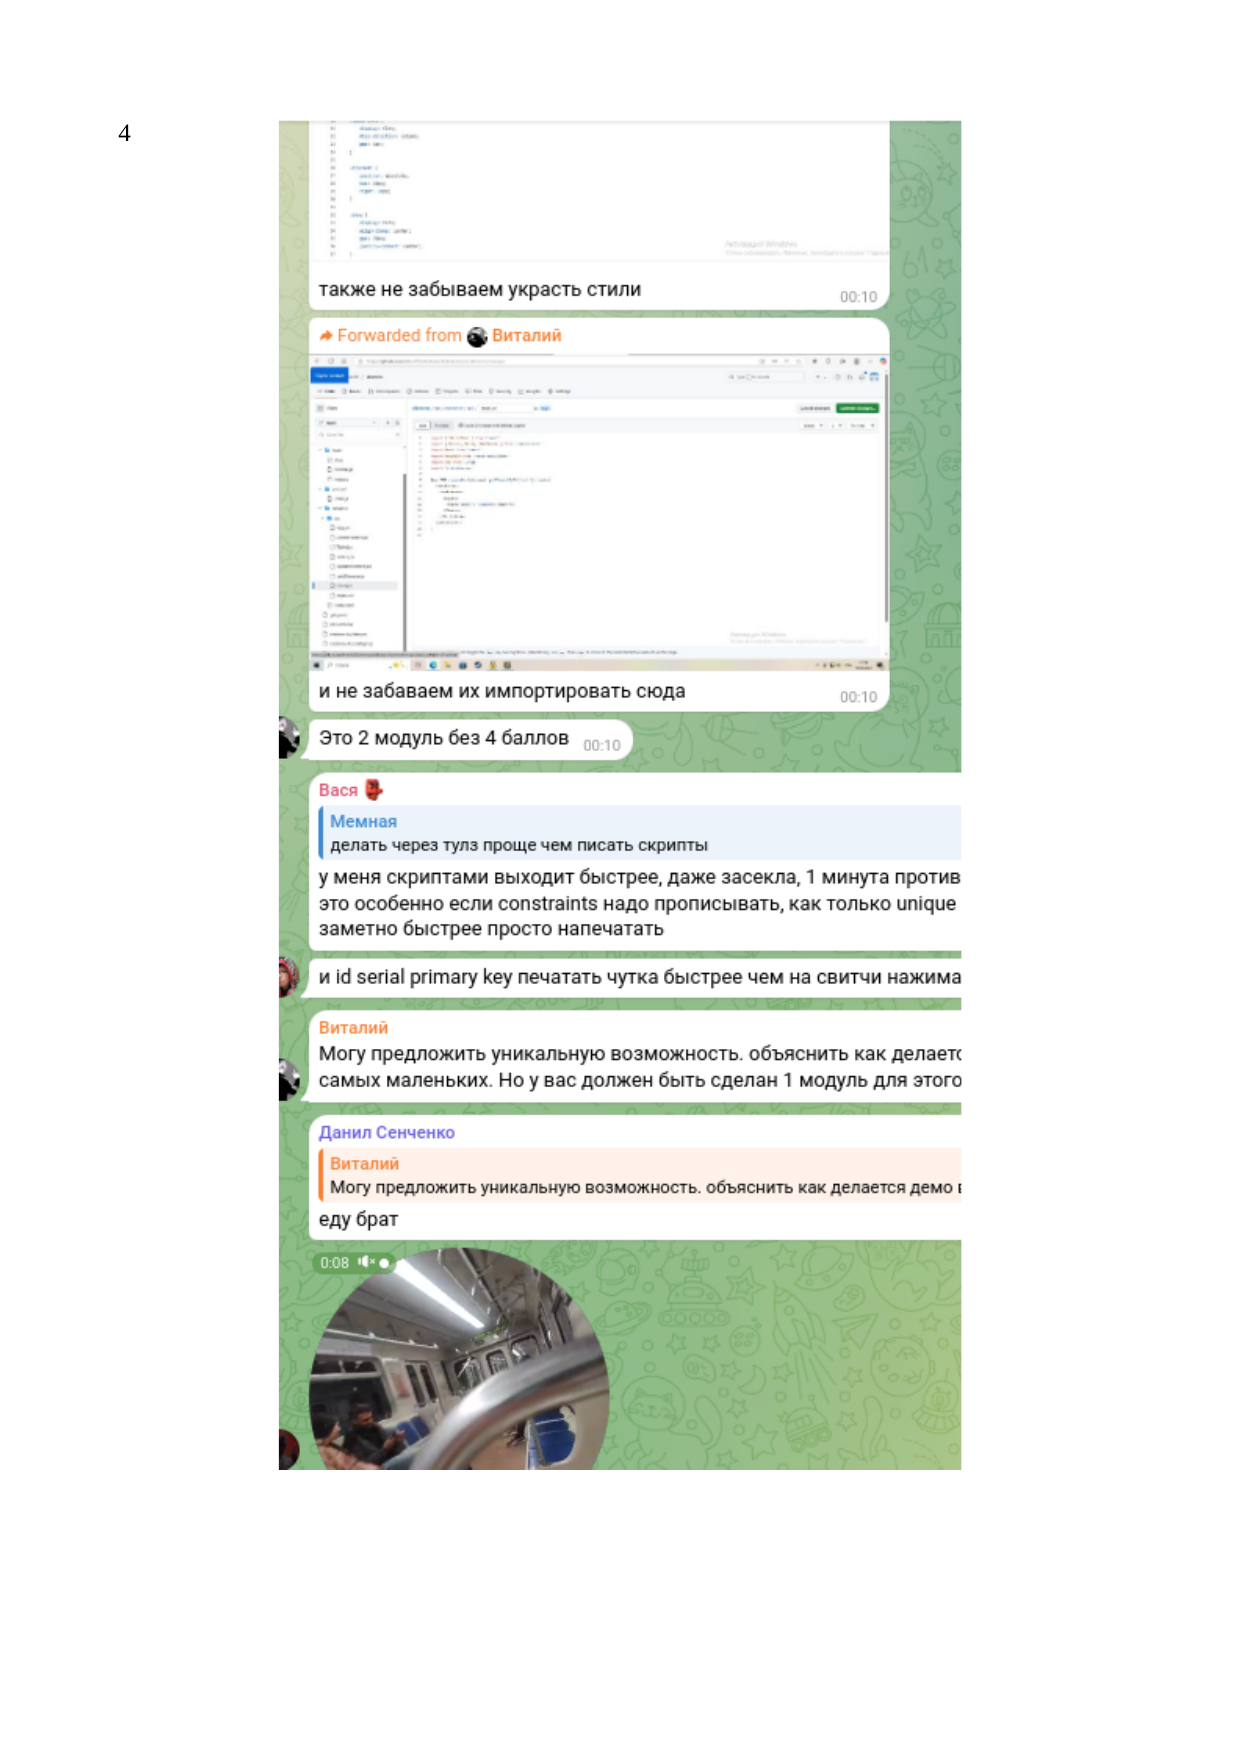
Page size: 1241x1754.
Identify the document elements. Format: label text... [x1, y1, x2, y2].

picture [278, 118, 962, 1470]
text [962, 118, 1122, 147]
text 4 [118, 118, 278, 147]
